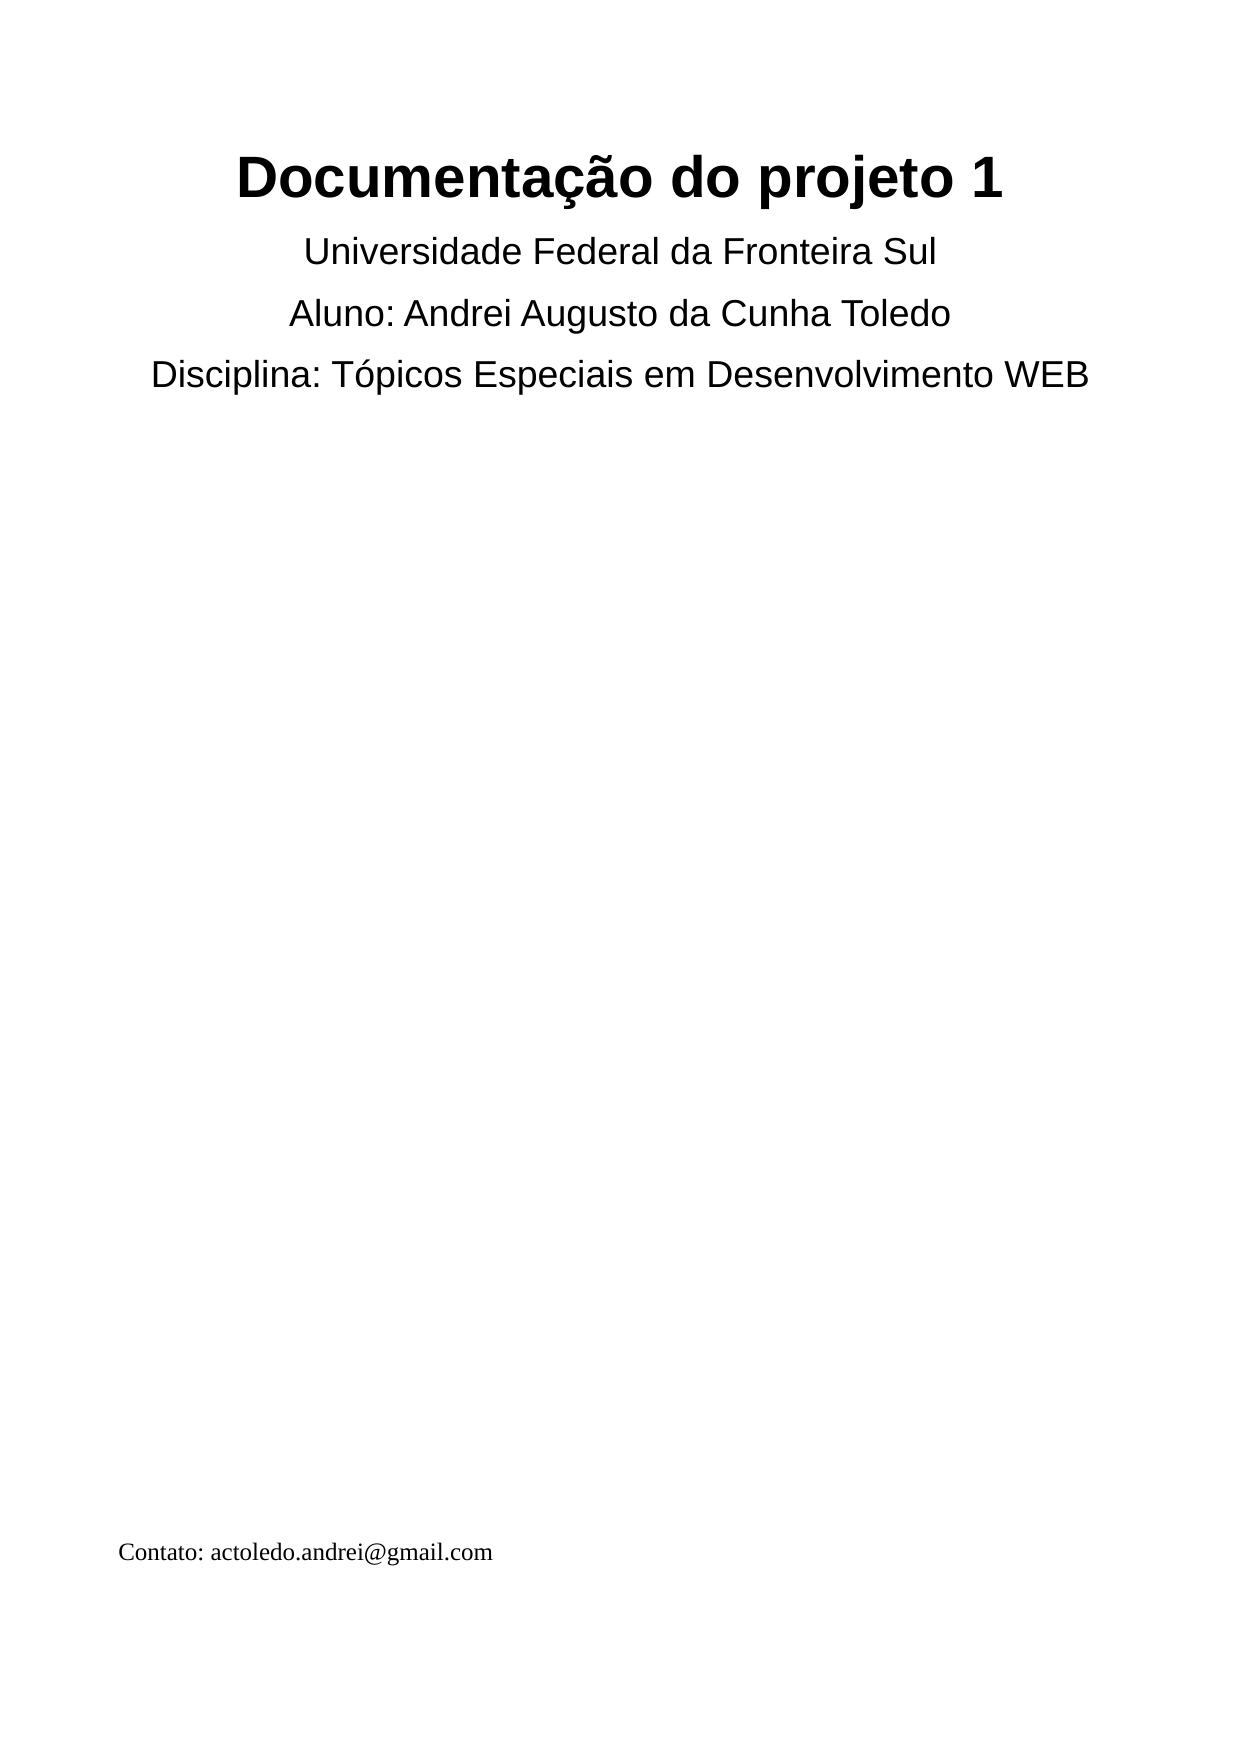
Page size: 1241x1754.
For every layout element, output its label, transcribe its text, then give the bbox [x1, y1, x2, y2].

subtitle Universidade Federal da Fronteira Sul [118, 229, 1122, 272]
subtitle Aluno: Andrei Augusto da Cunha Toledo [118, 291, 1122, 334]
text Contato: actoledo.andrei@gmail.com [118, 1537, 1122, 1566]
title Documentação do projeto 1 [118, 143, 1122, 210]
subtitle Disciplina: Tópicos Especiais em Desenvolvimento WEB [118, 353, 1122, 396]
